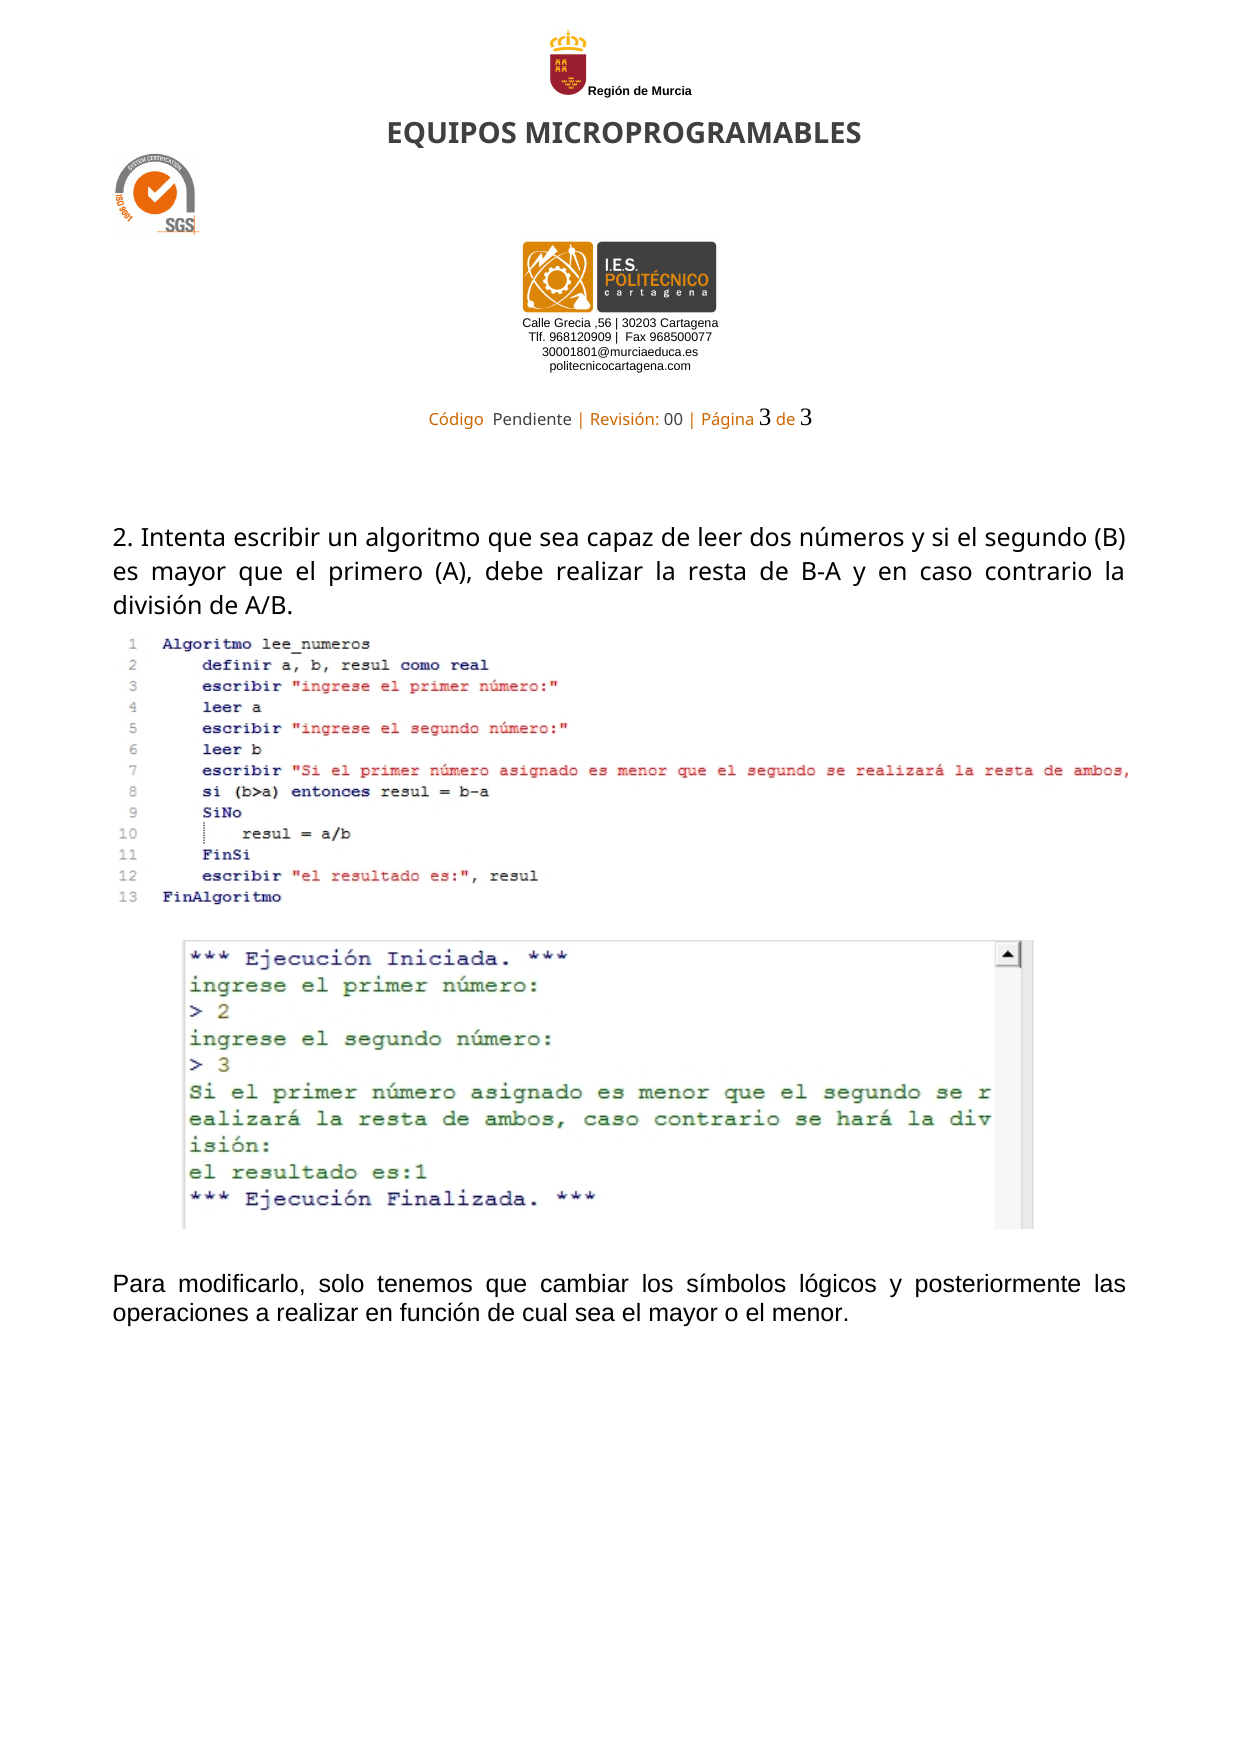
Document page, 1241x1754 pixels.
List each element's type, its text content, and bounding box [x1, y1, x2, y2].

picture [519, 237, 721, 316]
picture [112, 151, 202, 238]
text Para modificarlo, solo tenemos que cambiar los símbolos lógicos y posteriormente las operaciones a realizar en función de cual sea el mayor o el menor. [112, 1269, 1128, 1327]
list 2. Intenta escribir un algoritmo que sea capaz de leer dos números y si el segundo (B) es mayor que el primero (A), debe realizar la resta de B-A y en caso contrario la división de A/B. [112, 520, 1128, 622]
picture [112, 634, 1128, 908]
picture [181, 940, 1034, 1229]
